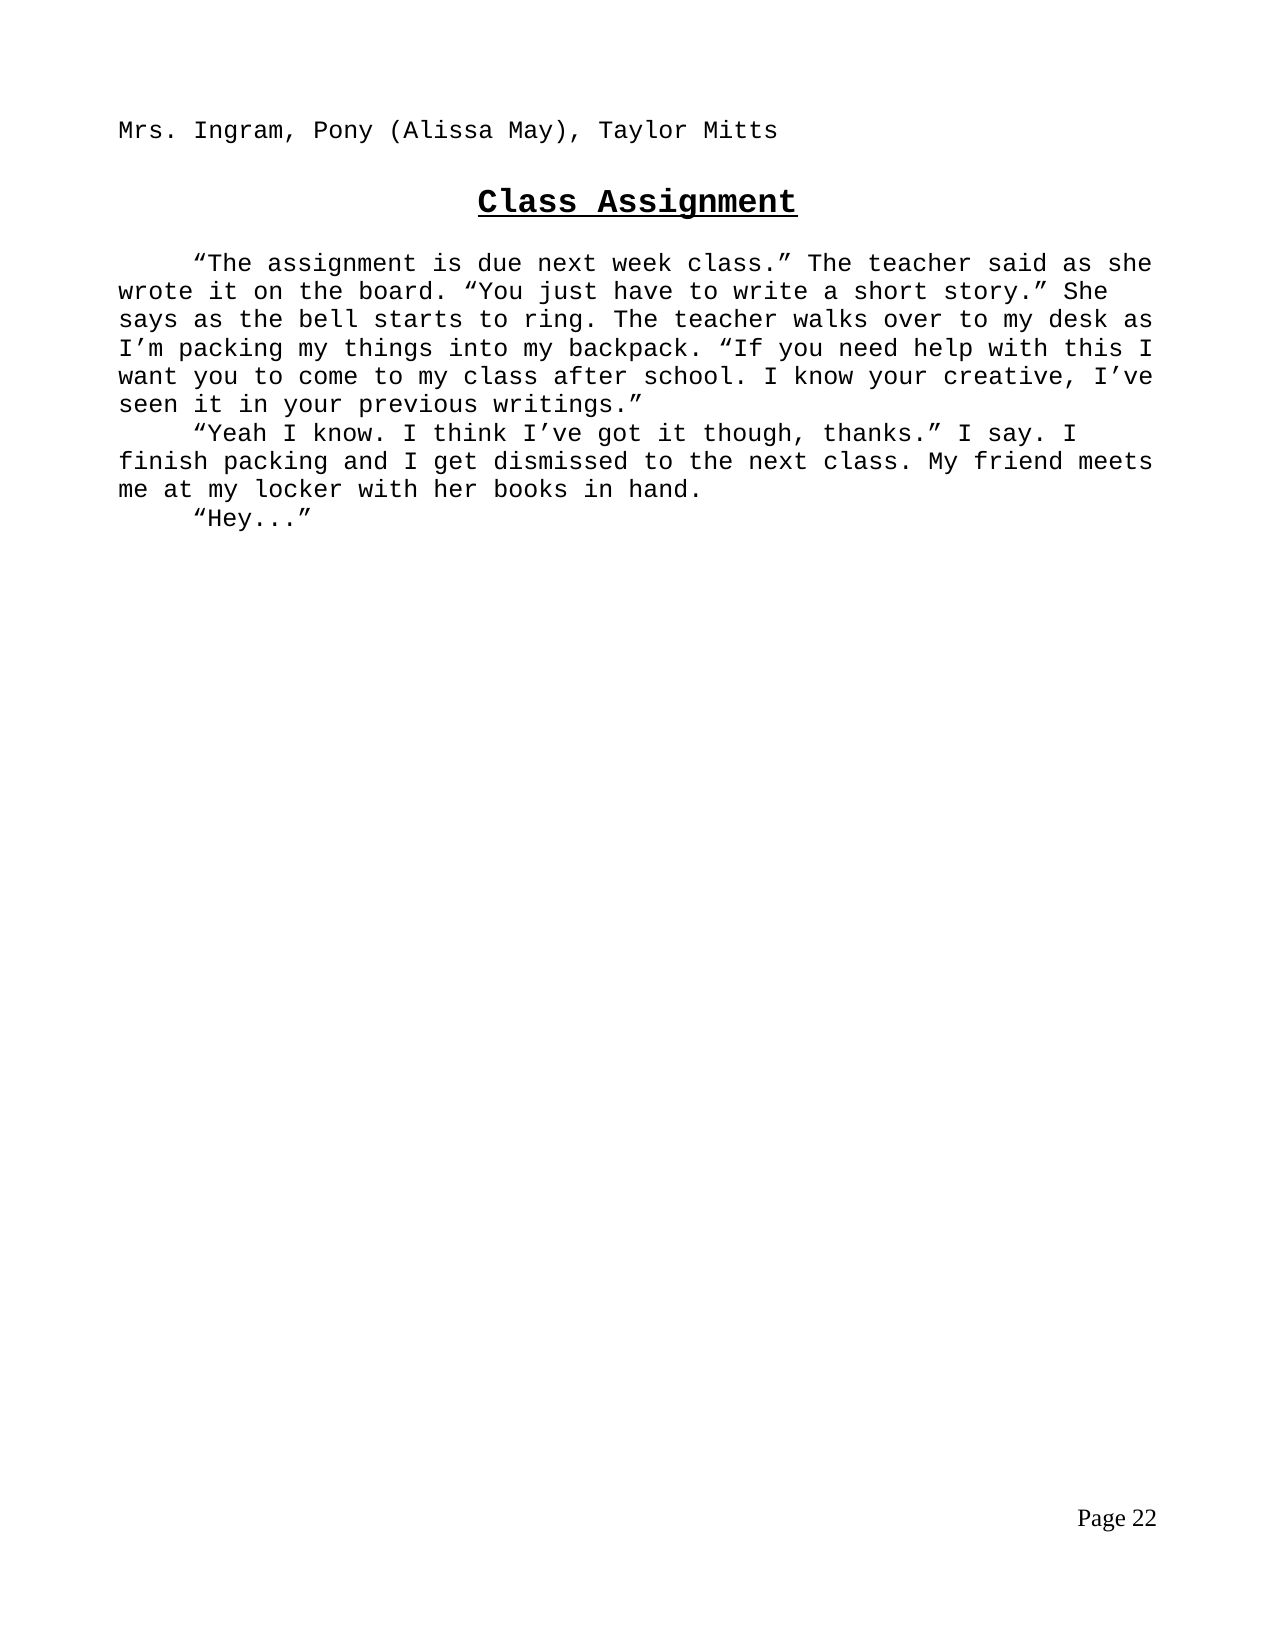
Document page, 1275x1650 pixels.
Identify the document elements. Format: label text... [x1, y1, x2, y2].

text Mrs. Ingram, Pony (Alissa May), Taylor Mitts [118, 118, 1157, 146]
text “Hey...” [118, 505, 1157, 534]
text Class Assignment [118, 184, 1157, 222]
text “Yeah I know. I think I’ve got it though, thanks.” I say. I finish packing and I get dismissed to the next class. My friend meets me at my locker with her books in hand. [118, 420, 1157, 505]
text “The assignment is due next week class.” The teacher said as she wrote it on the board. “You just have to write a short story.” She says as the bell starts to ring. The teacher walks over to my desk as I’m packing my things into my backpack. “If you need help with this I want you to come to my class after school. I know your creative, I’ve seen it in your previous writings.” [118, 250, 1157, 420]
